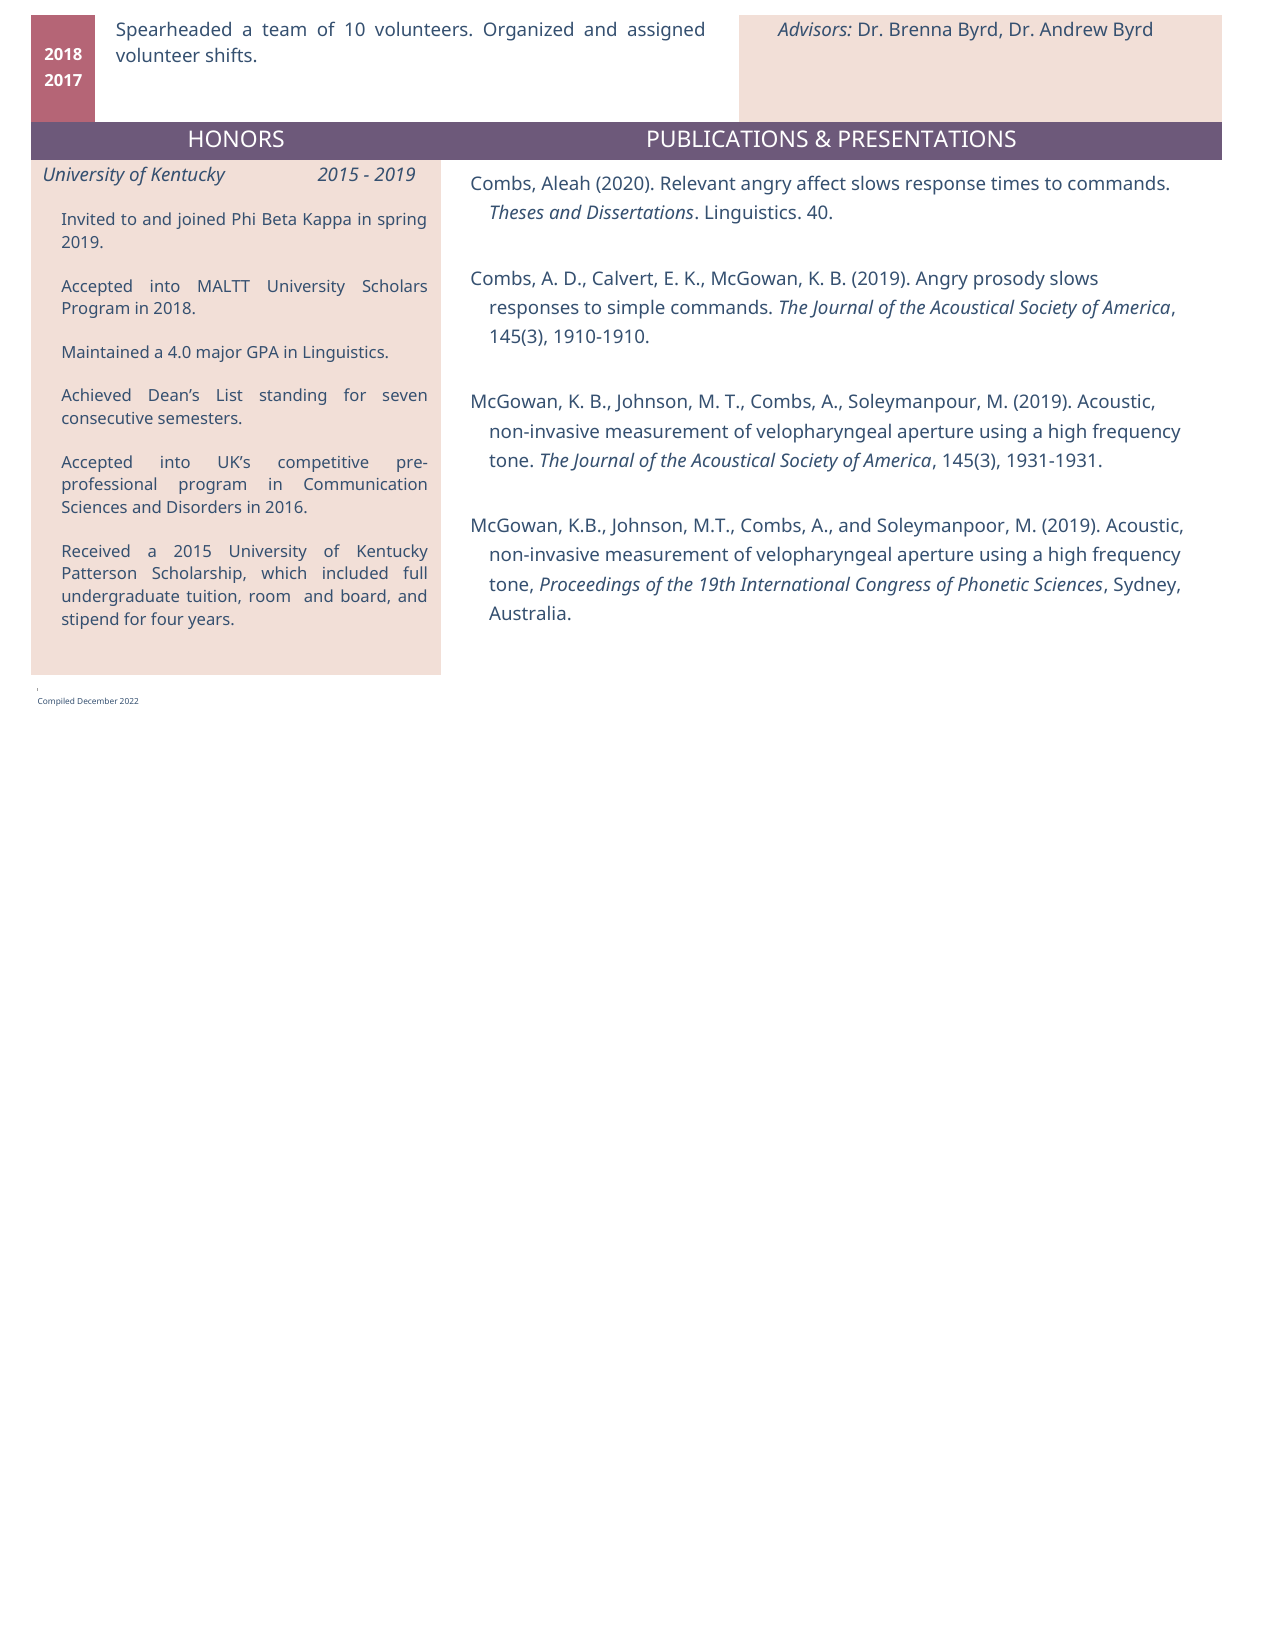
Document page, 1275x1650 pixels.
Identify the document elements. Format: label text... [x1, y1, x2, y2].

table_cell HONORS [31, 122, 441, 160]
table_cell PUBLICATIONS & PRESENTATIONS [441, 122, 1222, 160]
table_cell Advisors: Dr. Brenna Byrd, Dr. Andrew Byrd [739, 15, 1222, 122]
table_cell Combs, Aleah (2020). Relevant angry affect slows response times to commands. Theses and Dissertations. Linguistics. 40. Combs, A. D., Calvert, E. K., McGowan, K. B. (2019). Angry prosody slows responses to simple commands. The Journal of the Acoustical Society of America, 145(3), 1910-1910. McGowan, K. B., Johnson, M. T., Combs, A., Soleymanpour, M. (2019). Acoustic, non-invasive measurement of velopharyngeal aperture using a high frequency tone. The Journal of the Acoustical Society of America, 145(3), 1931-1931. McGowan, K.B., Johnson, M.T., Combs, A., and Soleymanpoor, M. (2019). Acoustic, non-invasive measurement of velopharyngeal aperture using a high frequency tone, Proceedings of the 19th International Congress of Phonetic Sciences, Sydney, Australia. [441, 160, 1222, 675]
table_cell 2018 2017 [31, 15, 95, 122]
text Compiled December 2022 [37, 695, 1237, 707]
table_cell Spearheaded a team of 10 volunteers. Organized and assigned volunteer shifts. [95, 15, 739, 122]
table_cell University of Kentucky 2015 - 2019 Invited to and joined Phi Beta Kappa in spring 2019. Accepted into MALTT University Scholars Program in 2018. Maintained a 4.0 major GPA in Linguistics. Achieved Dean’s List standing for seven consecutive semesters. Accepted into UK’s competitive pre-professional program in Communication Sciences and Disorders in 2016. Received a 2015 University of Kentucky Patterson Scholarship, which included full undergraduate tuition, room and board, and stipend for four years. Became a National Merit Scholar in 2015. [31, 160, 441, 675]
